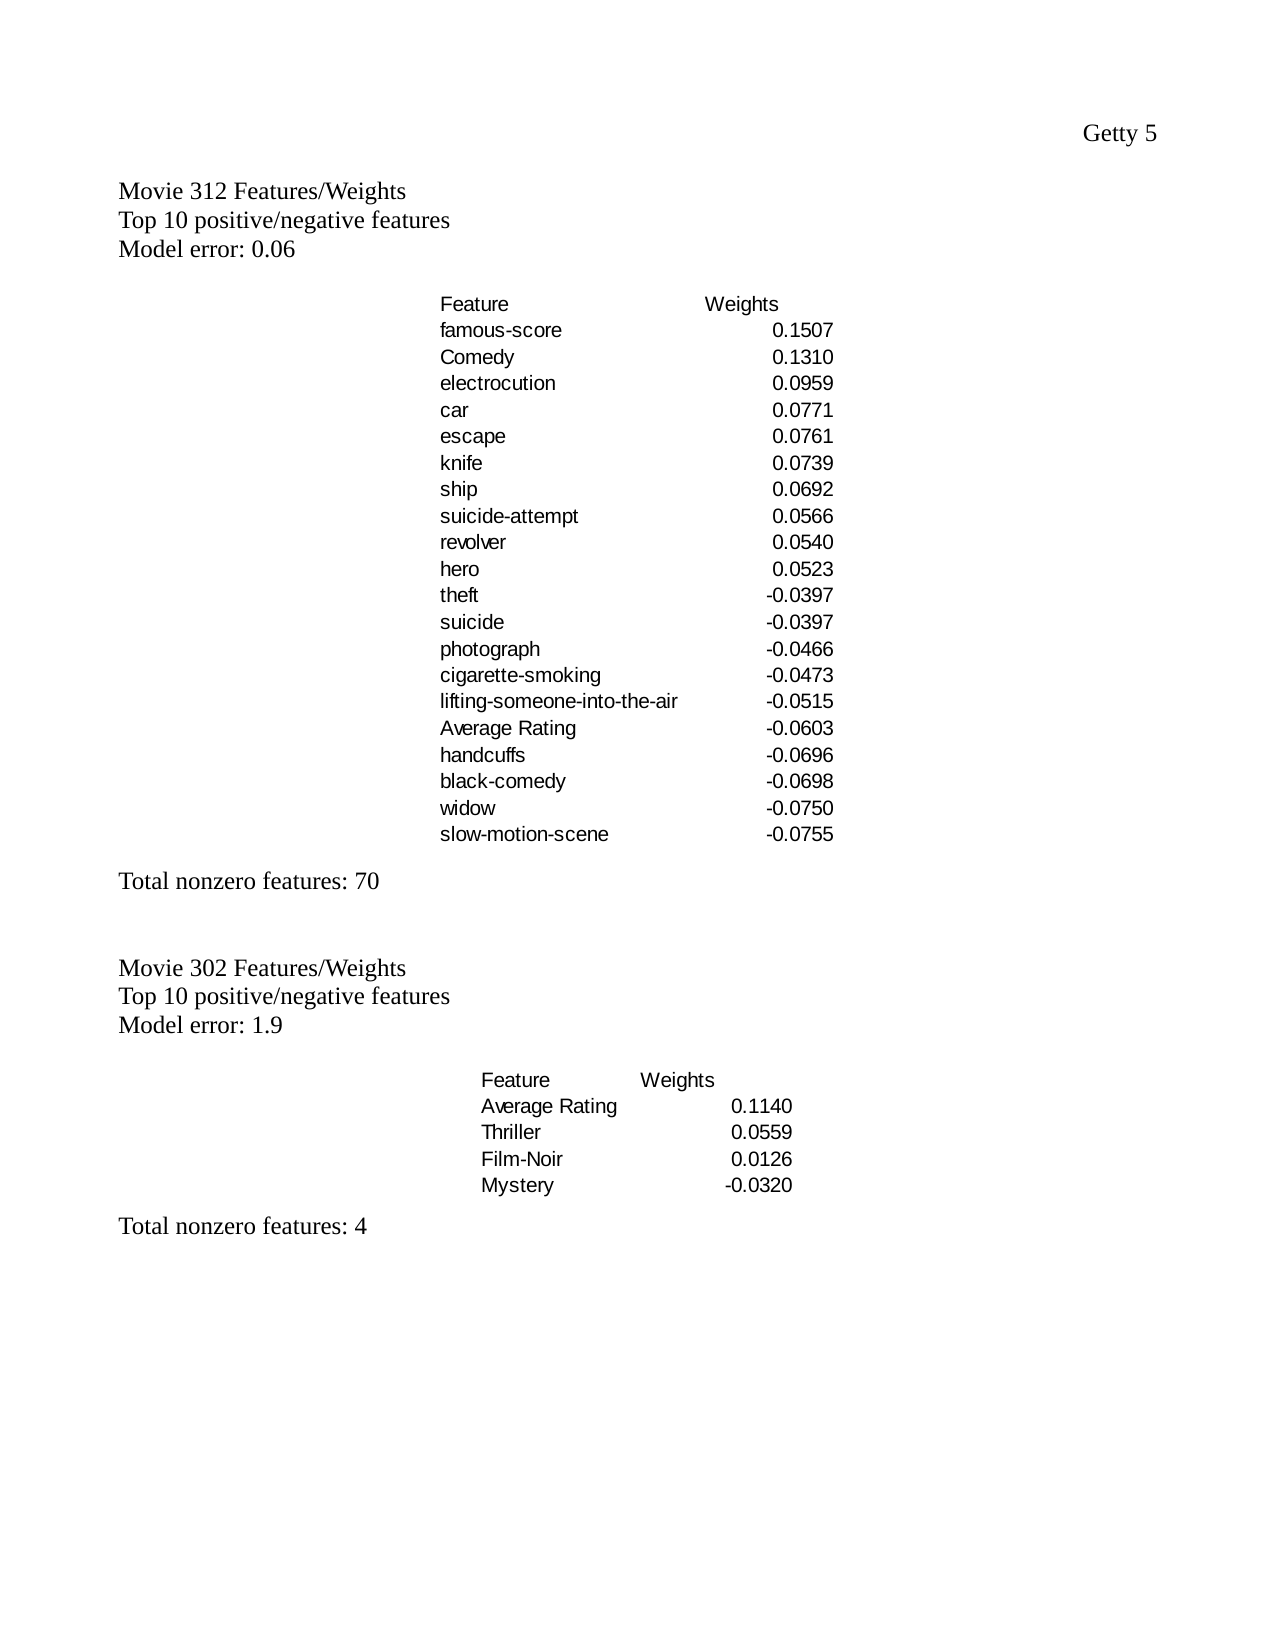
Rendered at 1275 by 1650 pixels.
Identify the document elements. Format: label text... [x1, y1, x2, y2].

text Model error: 0.06 [118, 234, 1157, 263]
text Top 10 positive/negative features [118, 981, 1157, 1010]
text Model error: 1.9 [118, 1010, 1157, 1039]
text Movie 302 Features/Weights [118, 953, 1157, 981]
text Total nonzero features: 70 [118, 866, 1157, 895]
text Total nonzero features: 4 [118, 1211, 1157, 1240]
text Top 10 positive/negative features [118, 205, 1157, 234]
text Movie 312 Features/Weights [118, 176, 1157, 205]
